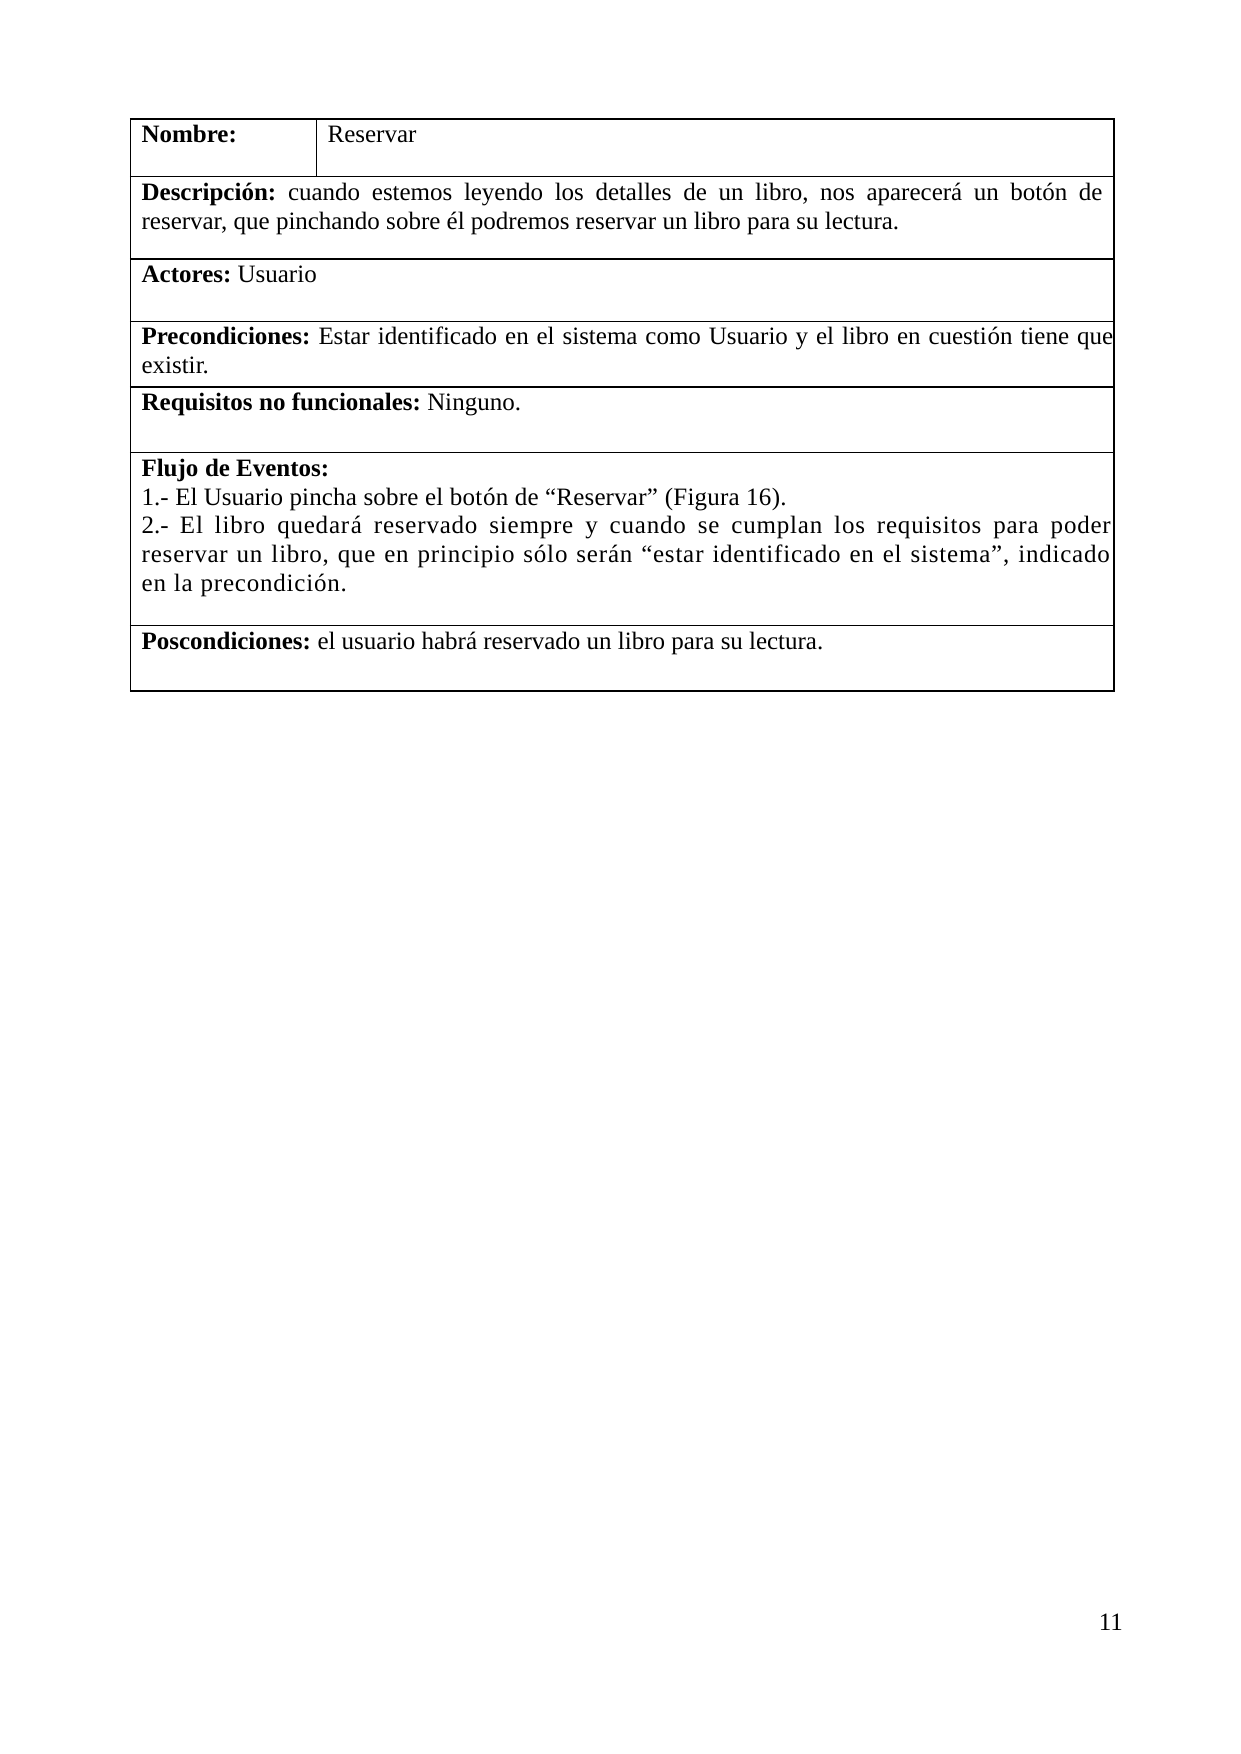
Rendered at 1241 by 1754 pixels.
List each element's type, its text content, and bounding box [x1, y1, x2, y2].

table_cell Requisitos no funcionales: Ninguno. [131, 388, 1113, 452]
table_cell Poscondiciones: el usuario habrá reservado un libro para su lectura. [131, 626, 1113, 690]
table_header Reservar [317, 120, 1113, 176]
table_cell Flujo de Eventos: 1.- El Usuario pincha sobre el botón de “Reservar” (Figura 16). 2.- El libro quedará reservado siempre y cuando se cumplan los requisitos para poder reservar un libro, que en principio sólo serán “estar identificado en el sistema”, indicado en la precondición. [131, 453, 1113, 625]
table_header Nombre: [131, 120, 316, 176]
table_cell Actores: Usuario [131, 260, 1113, 321]
table_cell Precondiciones: Estar identificado en el sistema como Usuario y el libro en cuestión tiene que existir. [131, 322, 1113, 386]
table_cell Descripción: cuando estemos leyendo los detalles de un libro, nos aparecerá un botón de reservar, que pinchando sobre él podremos reservar un libro para su lectura. [131, 177, 1113, 258]
